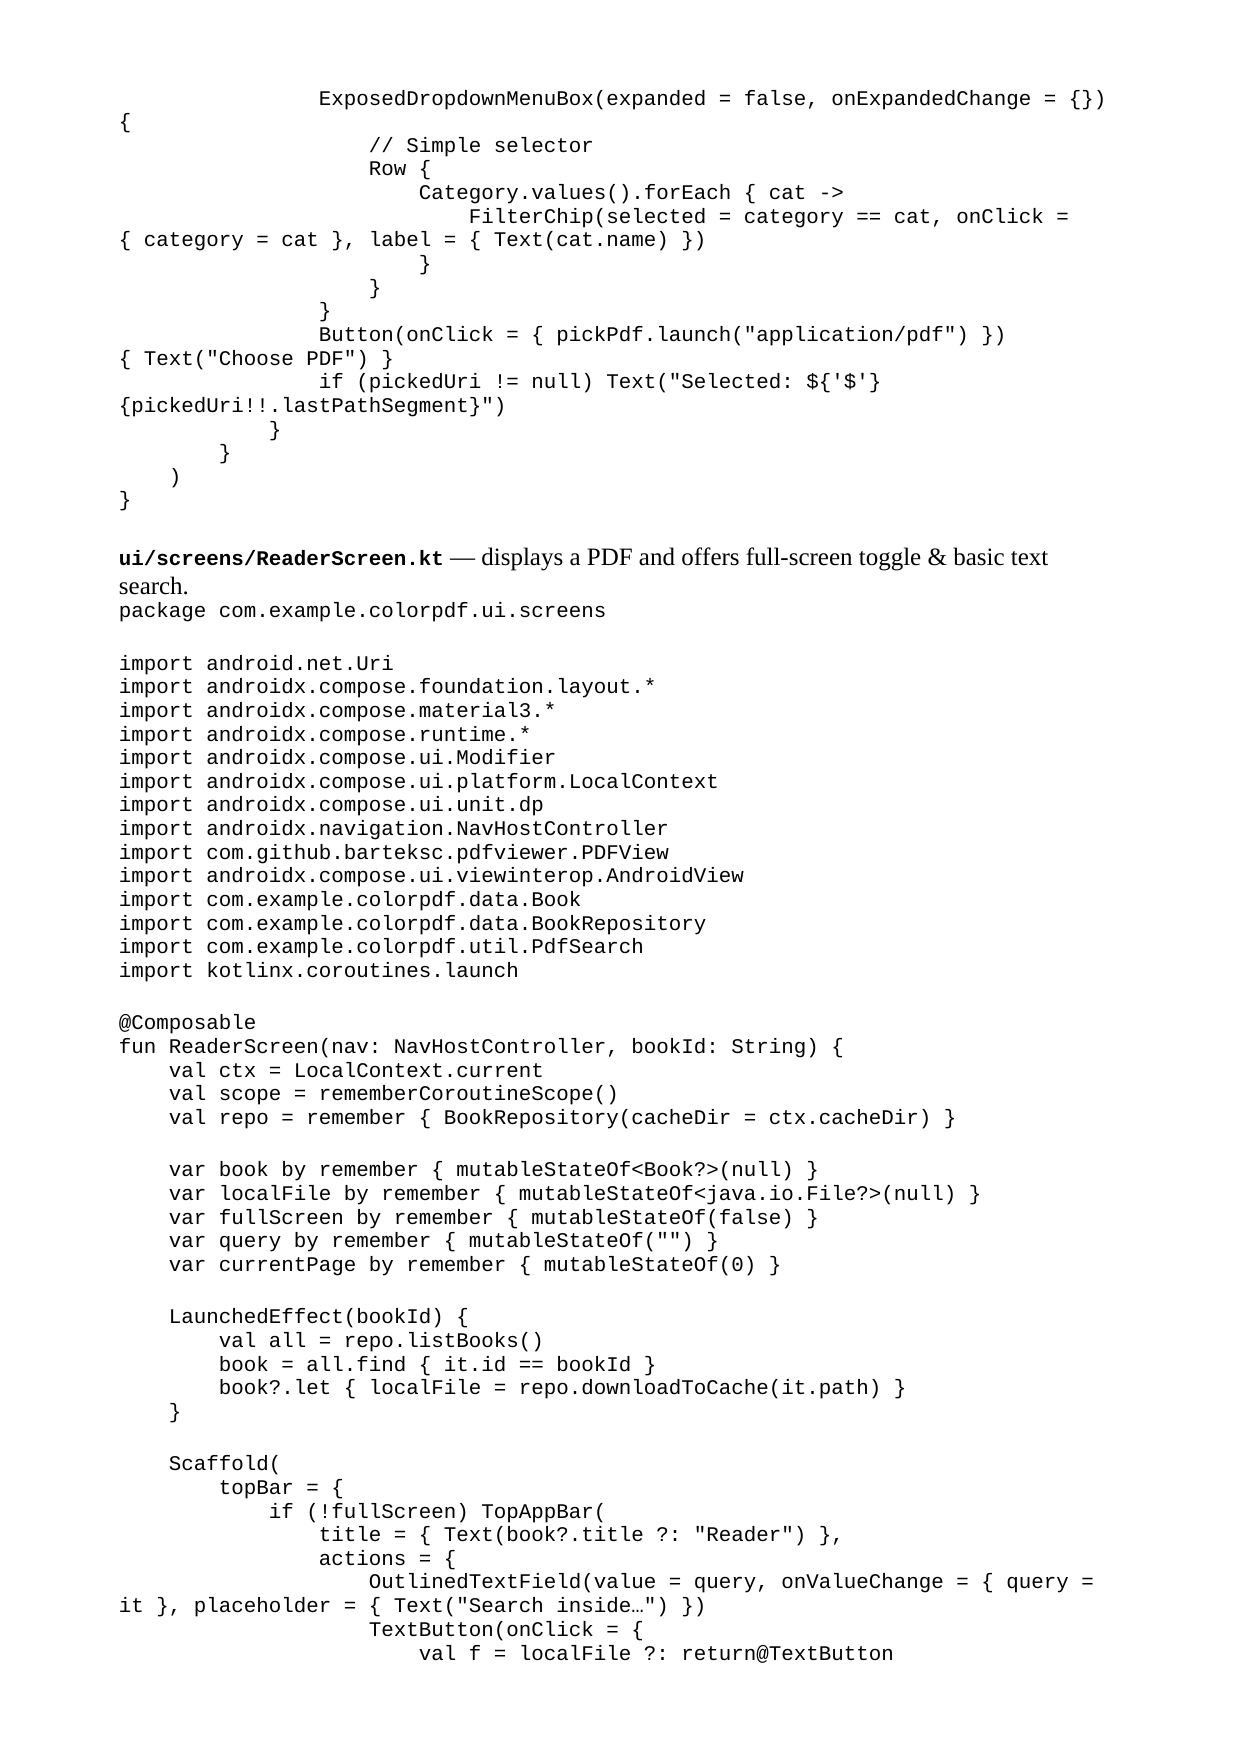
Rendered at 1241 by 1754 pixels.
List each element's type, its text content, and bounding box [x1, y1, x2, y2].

text import androidx.compose.ui.Modifier [119, 747, 1121, 771]
text // Simple selector [119, 135, 1121, 158]
text } [119, 489, 1121, 513]
text Scaffold( [119, 1453, 1121, 1477]
text ExposedDropdownMenuBox(expanded = false, onExpandedChange = {}) { [119, 87, 1121, 135]
text import com.example.colorpdf.data.BookRepository [119, 913, 1121, 936]
text import androidx.compose.ui.viewinterop.AndroidView [119, 865, 1121, 889]
text import com.example.colorpdf.data.Book [119, 889, 1121, 913]
text val ctx = LocalContext.current [119, 1060, 1121, 1083]
text var query by remember { mutableStateOf("") } [119, 1230, 1121, 1254]
text } [119, 442, 1121, 466]
text } [119, 418, 1121, 442]
text ui/screens/ReaderScreen.kt — displays a PDF and offers full-screen toggle & basic text search. [119, 542, 1121, 600]
text package com.example.colorpdf.ui.screens [119, 600, 1121, 624]
text @Composable [119, 1012, 1121, 1036]
text topBar = { [119, 1477, 1121, 1501]
text book = all.find { it.id == bookId } [119, 1354, 1121, 1377]
text import kotlinx.coroutines.launch [119, 960, 1121, 984]
text } [119, 1401, 1121, 1424]
text OutlinedTextField(value = query, onValueChange = { query = it }, placeholder = { Text("Search inside…") }) [119, 1572, 1121, 1619]
text var localFile by remember { mutableStateOf<java.io.File?>(null) } [119, 1183, 1121, 1207]
text actions = { [119, 1548, 1121, 1572]
text var book by remember { mutableStateOf<Book?>(null) } [119, 1159, 1121, 1183]
text val scope = rememberCoroutineScope() [119, 1083, 1121, 1107]
text fun ReaderScreen(nav: NavHostController, bookId: String) { [119, 1036, 1121, 1060]
text if (pickedUri != null) Text("Selected: ${'$'}{pickedUri!!.lastPathSegment}") [119, 371, 1121, 418]
text TextButton(onClick = { [119, 1619, 1121, 1642]
text import androidx.compose.foundation.layout.* [119, 676, 1121, 700]
text ) [119, 466, 1121, 489]
text import androidx.compose.material3.* [119, 700, 1121, 723]
text book?.let { localFile = repo.downloadToCache(it.path) } [119, 1377, 1121, 1401]
text import androidx.compose.ui.unit.dp [119, 794, 1121, 818]
text var fullScreen by remember { mutableStateOf(false) } [119, 1207, 1121, 1230]
text import com.example.colorpdf.util.PdfSearch [119, 936, 1121, 960]
text LaunchedEffect(bookId) { [119, 1306, 1121, 1330]
text } [119, 253, 1121, 277]
text title = { Text(book?.title ?: "Reader") }, [119, 1524, 1121, 1548]
text if (!fullScreen) TopAppBar( [119, 1501, 1121, 1524]
text val f = localFile ?: return@TextButton [119, 1642, 1121, 1666]
text Button(onClick = { pickPdf.launch("application/pdf") }) { Text("Choose PDF") } [119, 324, 1121, 371]
text import androidx.compose.ui.platform.LocalContext [119, 771, 1121, 794]
text import android.net.Uri [119, 653, 1121, 676]
text Category.values().forEach { cat -> [119, 182, 1121, 206]
text FilterChip(selected = category == cat, onClick = { category = cat }, label = { Text(cat.name) }) [119, 206, 1121, 253]
text } [119, 300, 1121, 324]
text var currentPage by remember { mutableStateOf(0) } [119, 1254, 1121, 1278]
text import androidx.navigation.NavHostController [119, 818, 1121, 842]
text import androidx.compose.runtime.* [119, 723, 1121, 747]
text } [119, 277, 1121, 300]
text val repo = remember { BookRepository(cacheDir = ctx.cacheDir) } [119, 1107, 1121, 1131]
text Row { [119, 158, 1121, 182]
text val all = repo.listBooks() [119, 1330, 1121, 1354]
text import com.github.barteksc.pdfviewer.PDFView [119, 842, 1121, 865]
